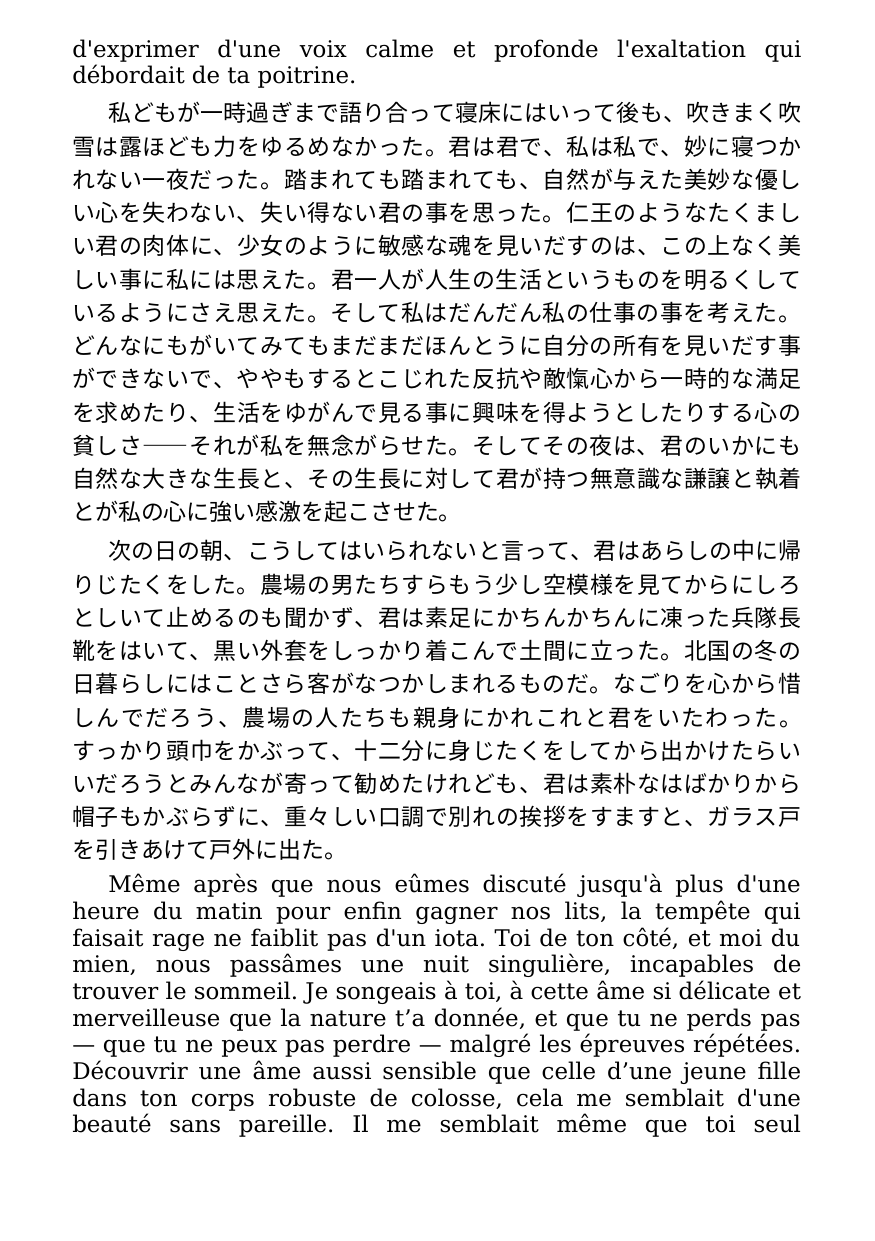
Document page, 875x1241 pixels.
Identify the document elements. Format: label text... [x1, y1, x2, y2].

text 次の日の朝、こうしてはいられないと言って、君はあらしの中に帰りじたくをした。農場の男たちすらもう少し空模様を見てからにしろとしいて止めるのも聞かず、君は素足にかちんかちんに凍った兵隊長靴をはいて、黒い外套をしっかり着こんで土間に立った。北国の冬の日暮らしにはことさら客がなつかしまれるものだ。なごりを心から惜しんでだろう、農場の人たちも親身にかれこれと君をいたわった。すっかり頭巾をかぶって、十二分に身じたくをしてから出かけたらいいだろうとみんなが寄って勧めたけれども、君は素朴なはばかりから帽子もかぶらずに、重々しい口調で別れの挨拶をすますと、ガラス戸を引きあけて戸外に出た。 [72, 533, 802, 866]
text 私どもが一時過ぎまで語り合って寝床にはいって後も、吹きまく吹雪は露ほども力をゆるめなかった。君は君で、私は私で、妙に寝つかれない一夜だった。踏まれても踏まれても、自然が与えた美妙な優しい心を失わない、失い得ない君の事を思った。仁王のようなたくましい君の肉体に、少女のように敏感な魂を見いだすのは、この上なく美しい事に私には思えた。君一人が人生の生活というものを明るくしているようにさえ思えた。そして私はだんだん私の仕事の事を考えた。どんなにもがいてみてもまだまだほんとうに自分の所有を見いだす事ができないで、ややもするとこじれた反抗や敵愾心から一時的な満足を求めたり、生活をゆがんで見る事に興味を得ようとしたりする心の貧しさ――それが私を無念がらせた。そしてその夜は、君のいかにも自然な大きな生長と、その生長に対して君が持つ無意識な謙譲と執着とが私の心に強い感激を起こさせた。 [72, 95, 802, 527]
text d'exprimer d'une voix calme et profonde l'exaltation qui débordait de ta poitrine. [72, 36, 802, 89]
text Même après que nous eûmes discuté jusqu'à plus d'une heure du matin pour enfin gagner nos lits, la tempête qui faisait rage ne faiblit pas d'un iota. Toi de ton côté, et moi du mien, nous passâmes une nuit singulière, incapables de trouver le sommeil. Je songeais à toi, à cette âme si délicate et merveilleuse que la nature t’a donnée, et que tu ne perds pas — que tu ne peux pas perdre — malgré les épreuves répétées. Découvrir une âme aussi sensible que celle d’une jeune fille dans ton corps robuste de colosse, cela me semblait d'une beauté sans pareille. Il me semblait même que toi seul [72, 871, 802, 1138]
